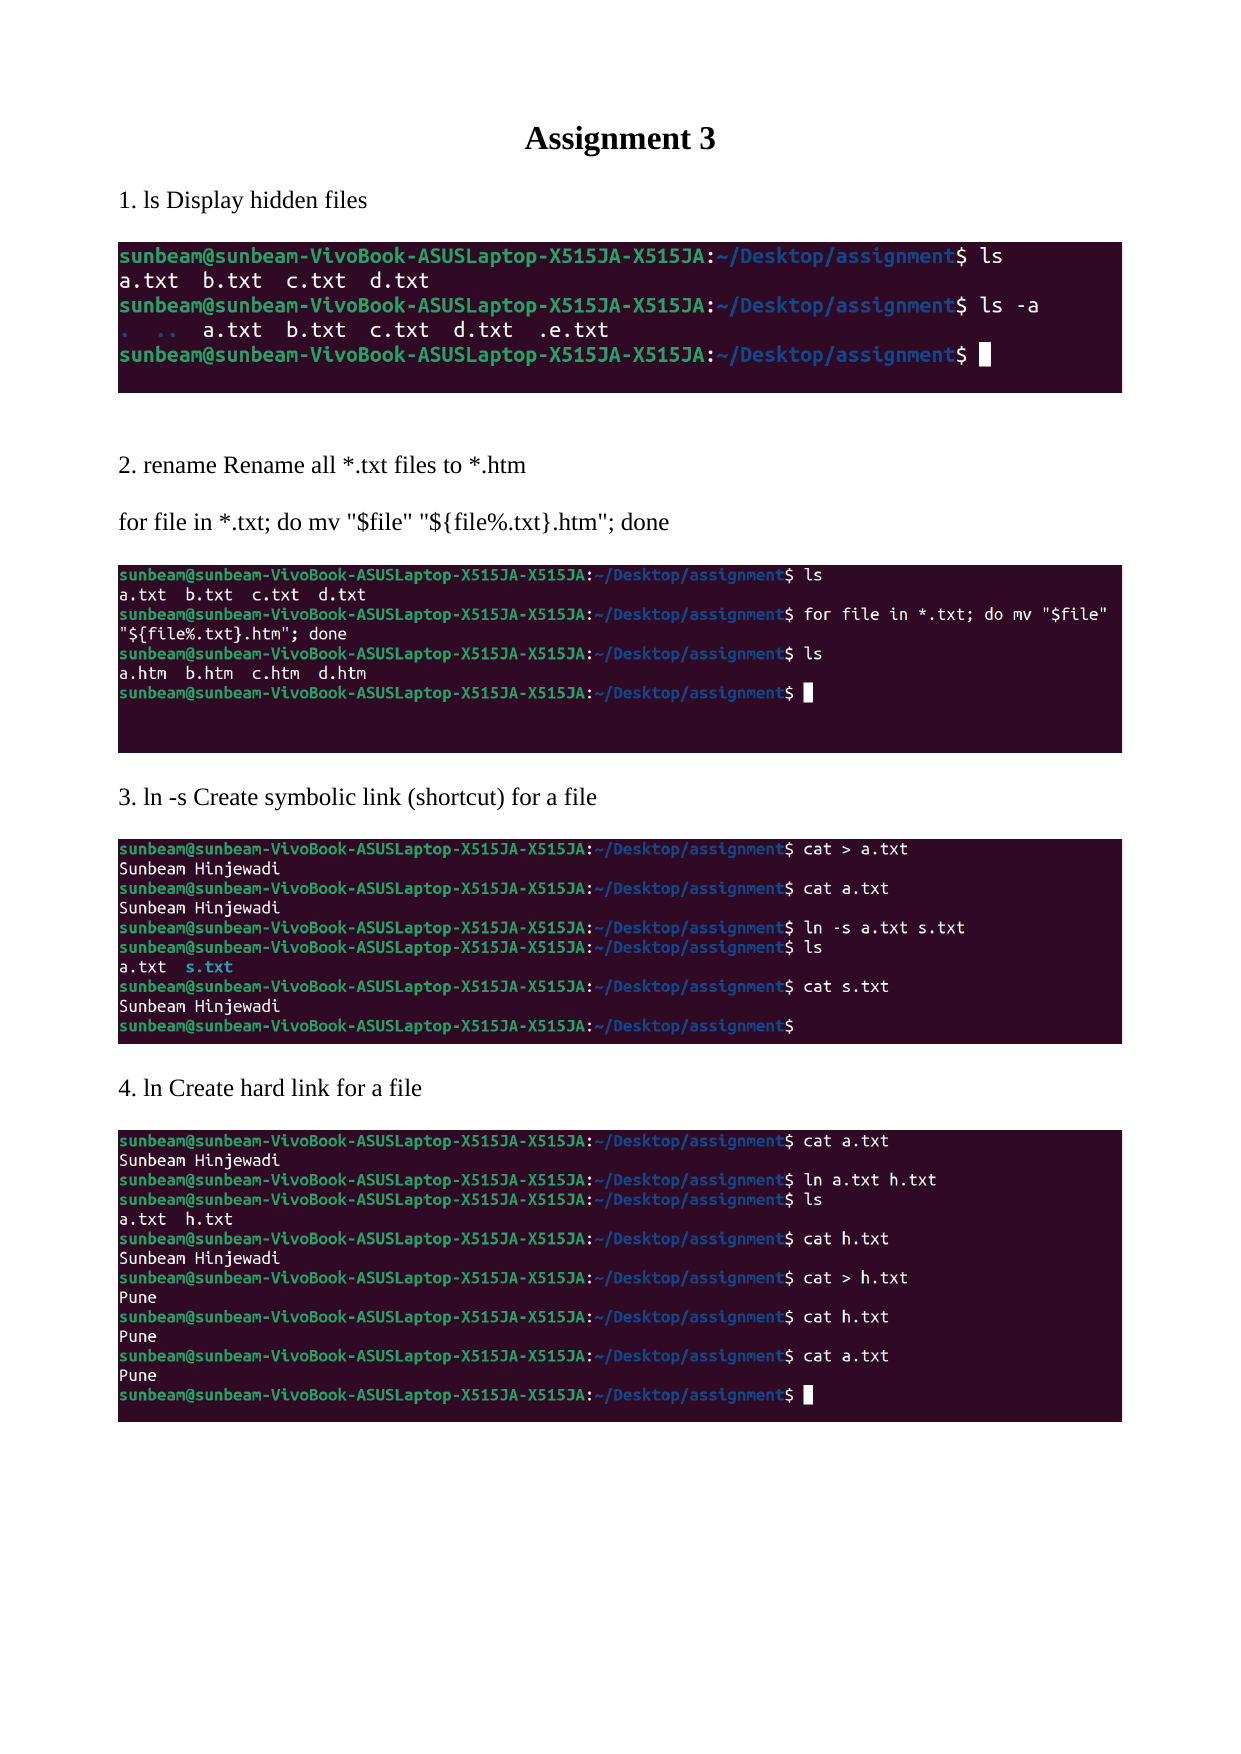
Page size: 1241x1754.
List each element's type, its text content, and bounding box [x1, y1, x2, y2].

picture [118, 242, 1123, 393]
picture [118, 1130, 1123, 1422]
picture [118, 839, 1123, 1044]
text 4. ln Create hard link for a file [118, 1073, 1122, 1101]
text Assignment 3 [118, 118, 1122, 156]
text for file in *.txt; do mv "$file" "${file%.txt}.htm"; done [118, 507, 1122, 536]
picture [118, 565, 1123, 753]
text 2. rename Rename all *.txt files to *.htm [118, 450, 1122, 479]
text 1. ls Display hidden files [118, 185, 1122, 214]
text 3. ln -s Create symbolic link (shortcut) for a file [118, 782, 1122, 810]
